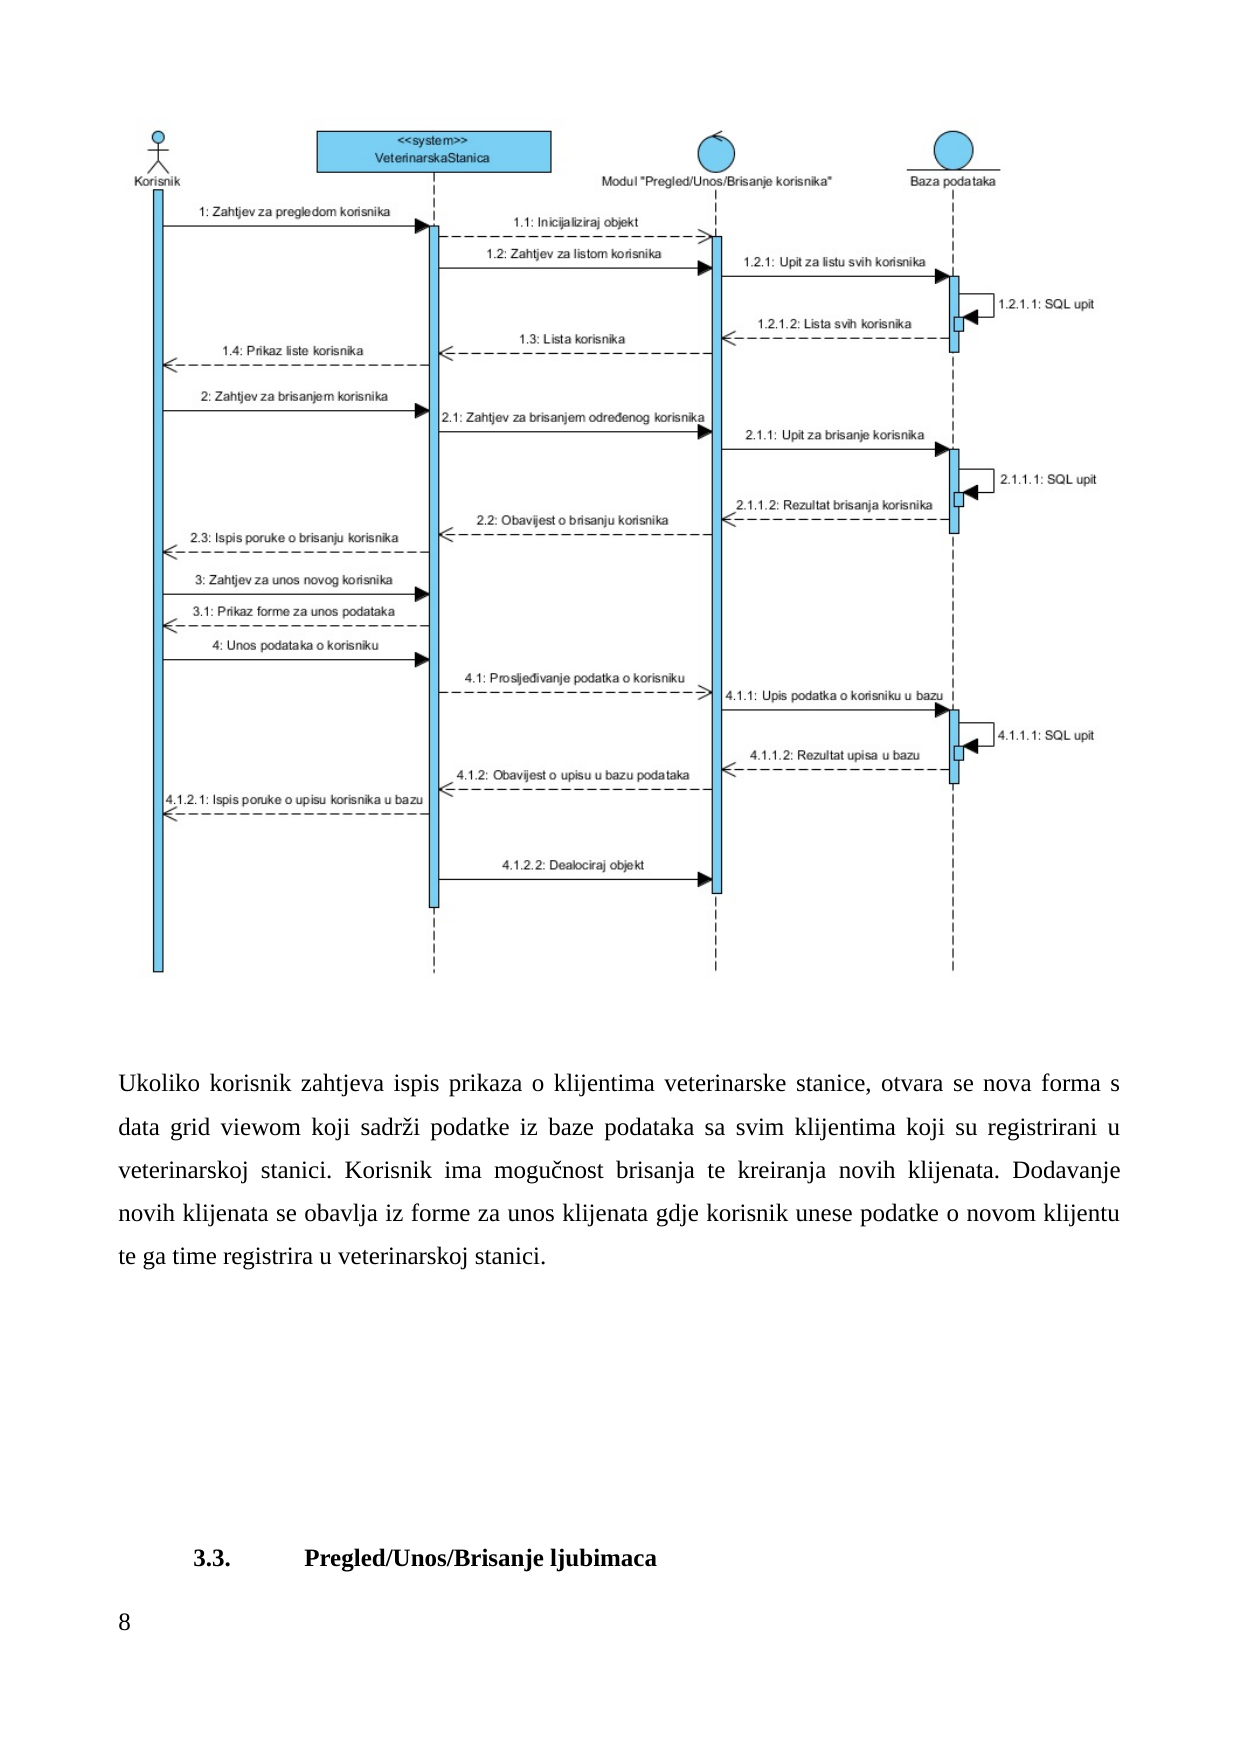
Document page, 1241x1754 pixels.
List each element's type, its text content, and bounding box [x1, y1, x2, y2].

list Pregled/Unos/Brisanje ljubimaca [193, 1543, 1122, 1572]
picture [118, 118, 1122, 1011]
text Ukoliko korisnik zahtjeva ispis prikaza o klijentima veterinarske stanice, otvara se nova forma s data grid viewom koji sadrži podatke iz baze podataka sa svim klijentima koji su registrirani u veterinarskoj stanici. Korisnik ima mogučnost brisanja te kreiranja novih klijenata. Dodavanje novih klijenata se obavlja iz forme za unos klijenata gdje korisnik unese podatke o novom klijentu te ga time registrira u veterinarskoj stanici. [118, 1068, 1122, 1270]
